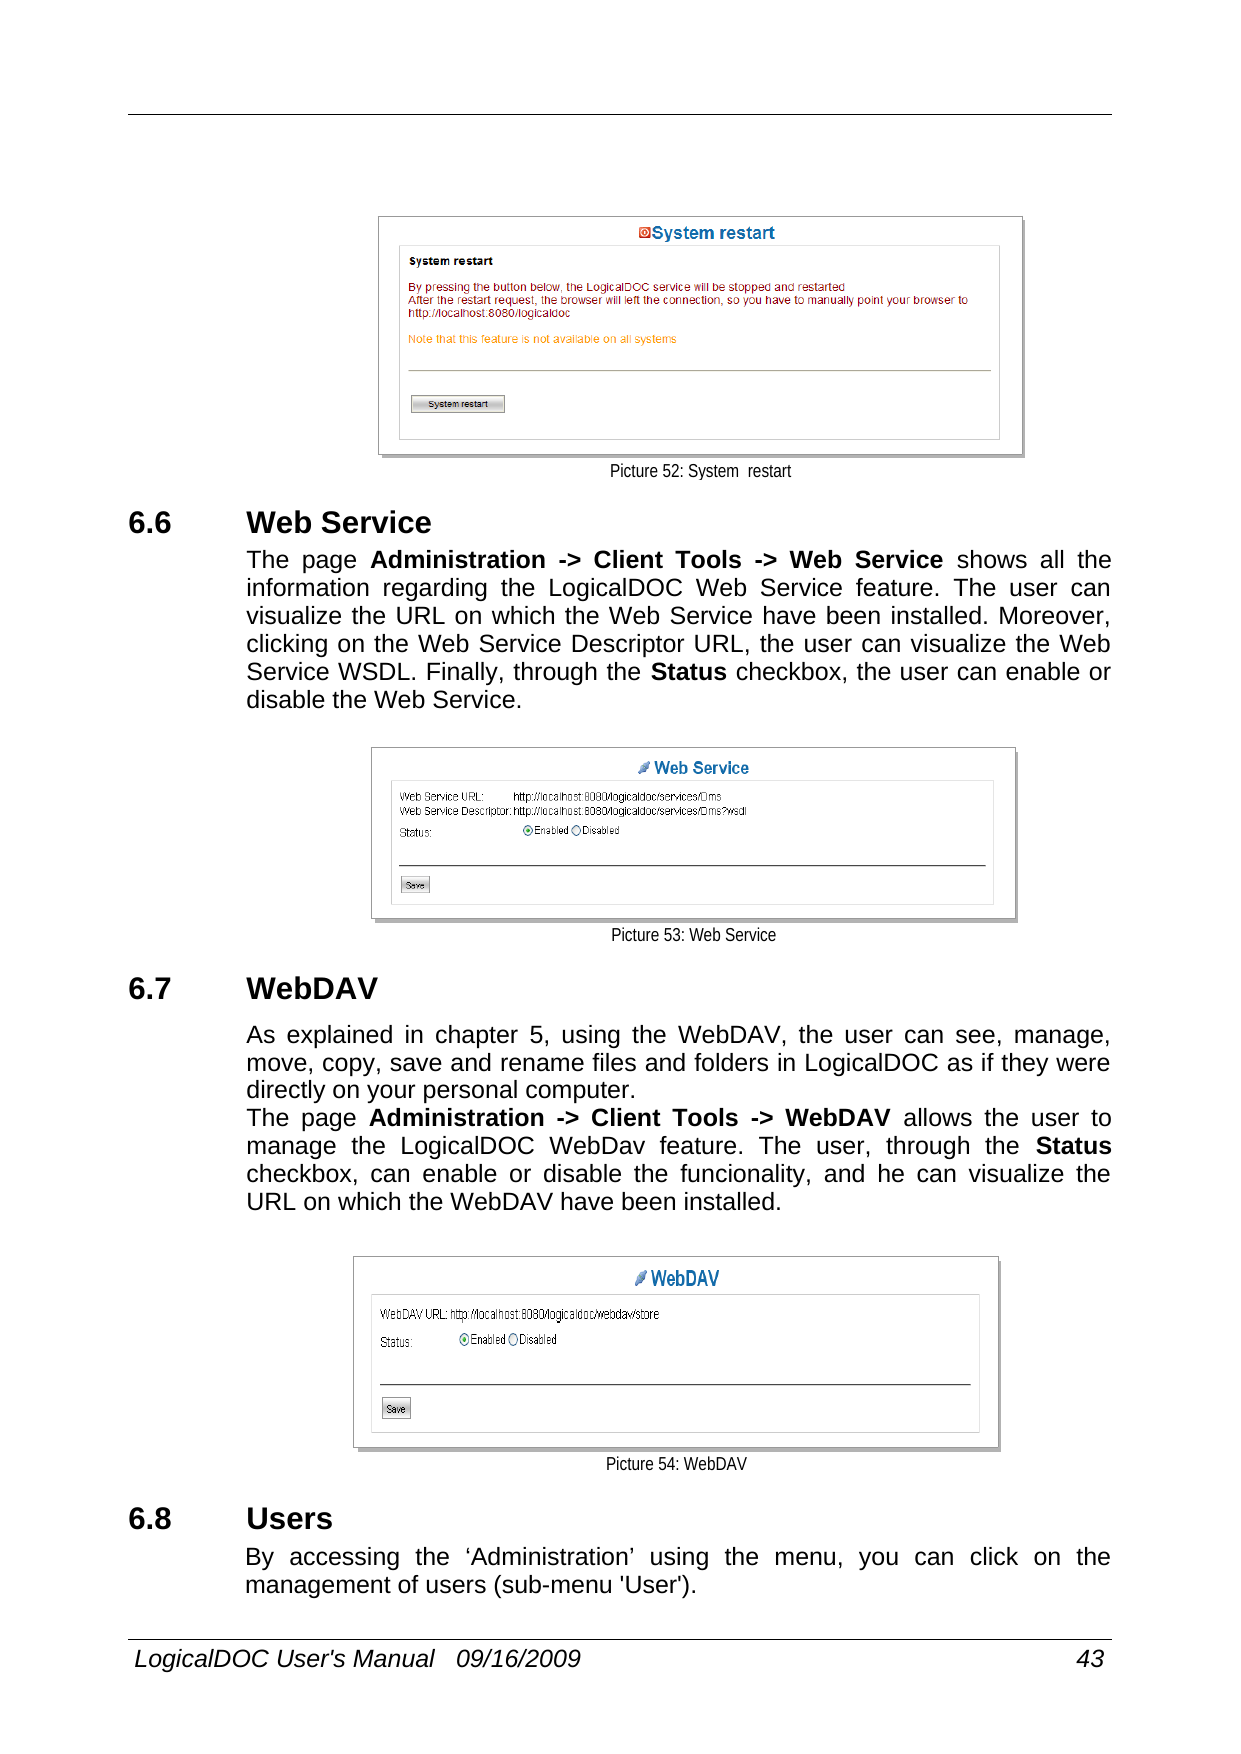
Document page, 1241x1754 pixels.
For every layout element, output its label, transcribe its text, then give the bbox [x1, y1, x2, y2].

text By accessing the ‘Administration’ using the menu, you can click on the management of users (sub-menu 'User'). [245, 1543, 1112, 1598]
subtitle Users [128, 1241, 1112, 1536]
list Picture 52: System restart [377, 454, 1024, 479]
text The page Administration -> Client Tools -> Web Service shows all the information regarding the LogicalDOC Web Service feature. The user can visualize the URL on which the Web Service have been installed. Moreover, clicking on the Web Service Descriptor URL, the user can visualize the Web Service WSDL. Finally, through the Status checkbox, the user can enable or disable the Web Service. [246, 546, 1112, 713]
text The page Administration -> Client Tools -> WebDAV allows the user to manage the LogicalDOC WebDav feature. The user, through the Status checkbox, can enable or disable the funcionality, and he can visualize the URL on which the WebDAV have been installed. [246, 1104, 1112, 1216]
text As explained in chapter 5, using the WebDAV, the user can see, manage, move, copy, save and rename files and folders in LogicalDOC as if they were directly on your personal computer. [246, 1020, 1112, 1104]
list Picture 53: Web Service [371, 919, 1017, 946]
text Picture 54: WebDAV [353, 1448, 999, 1474]
subtitle Web Service [128, 150, 1112, 540]
subtitle WebDAV [128, 751, 1112, 1006]
